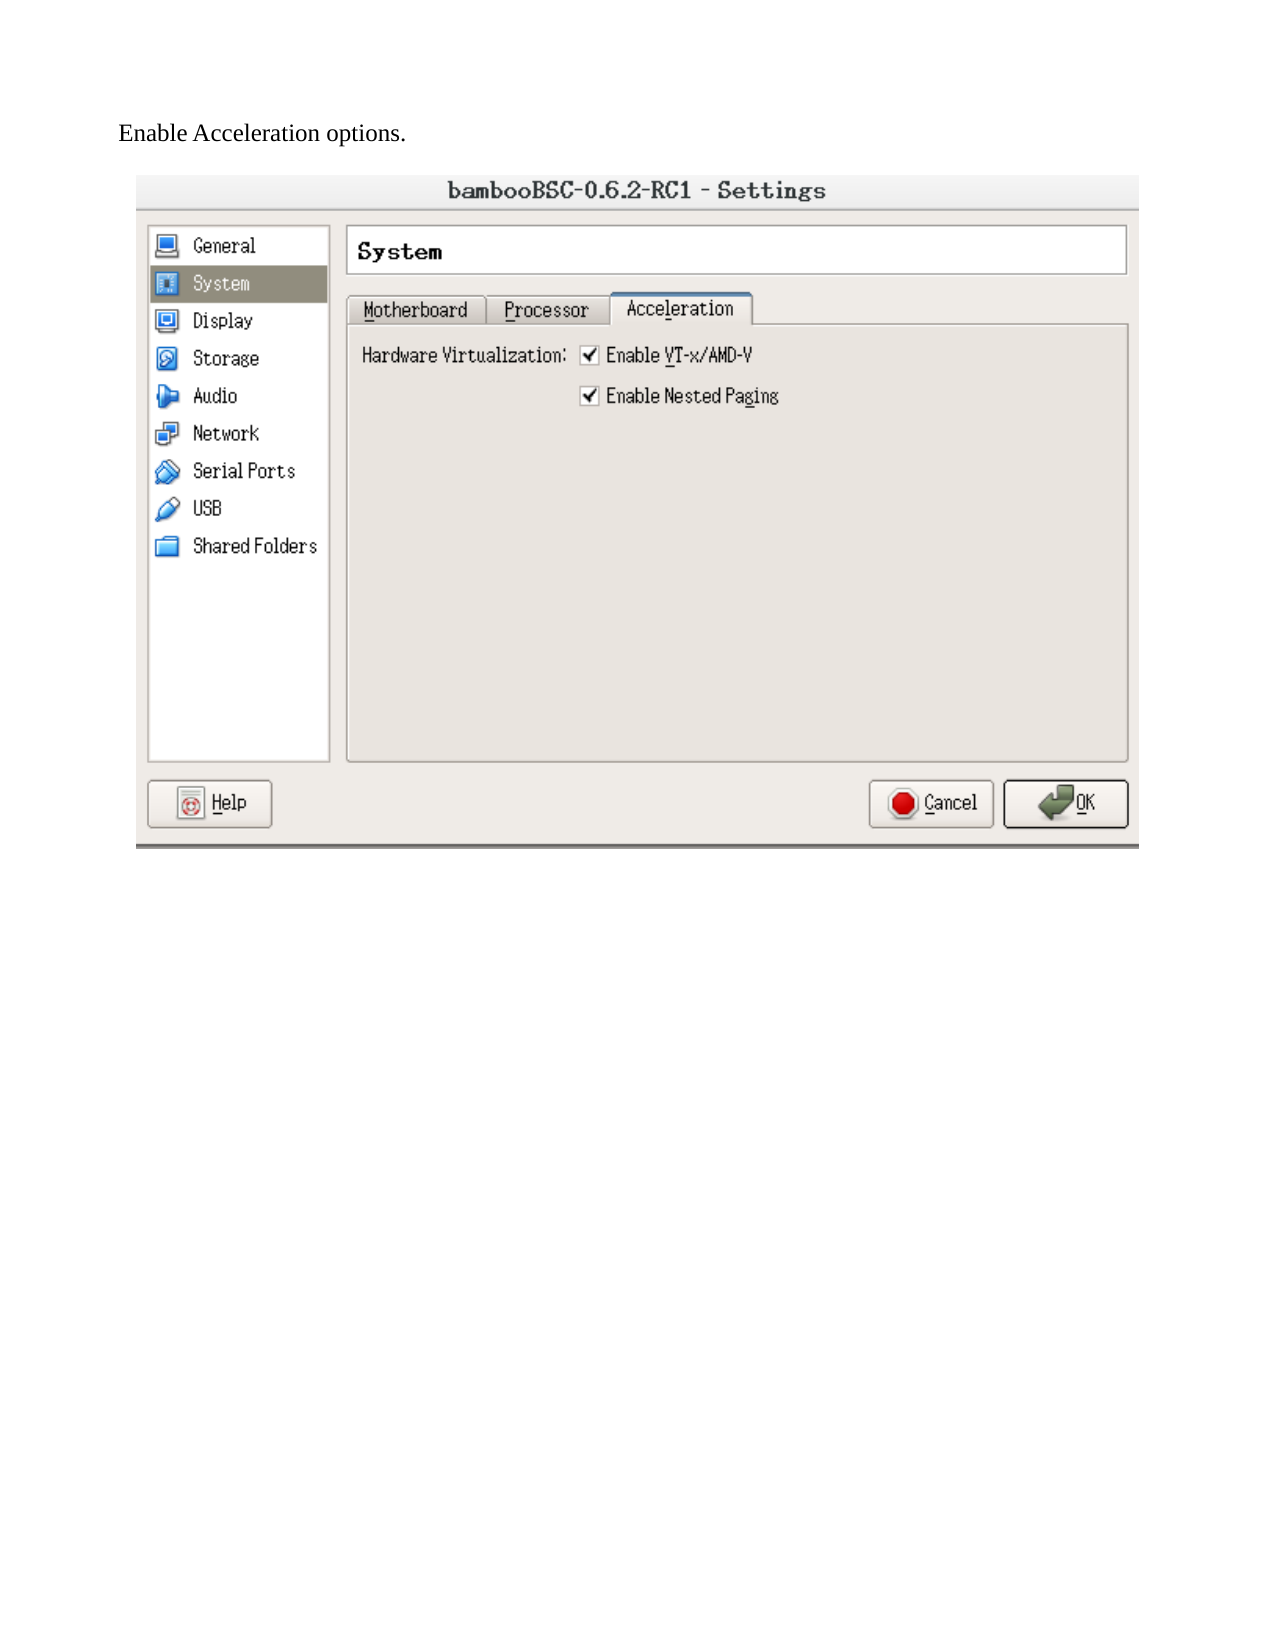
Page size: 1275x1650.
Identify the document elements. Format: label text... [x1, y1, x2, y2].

picture [136, 175, 1139, 849]
text Enable Acceleration options. [118, 118, 1157, 147]
